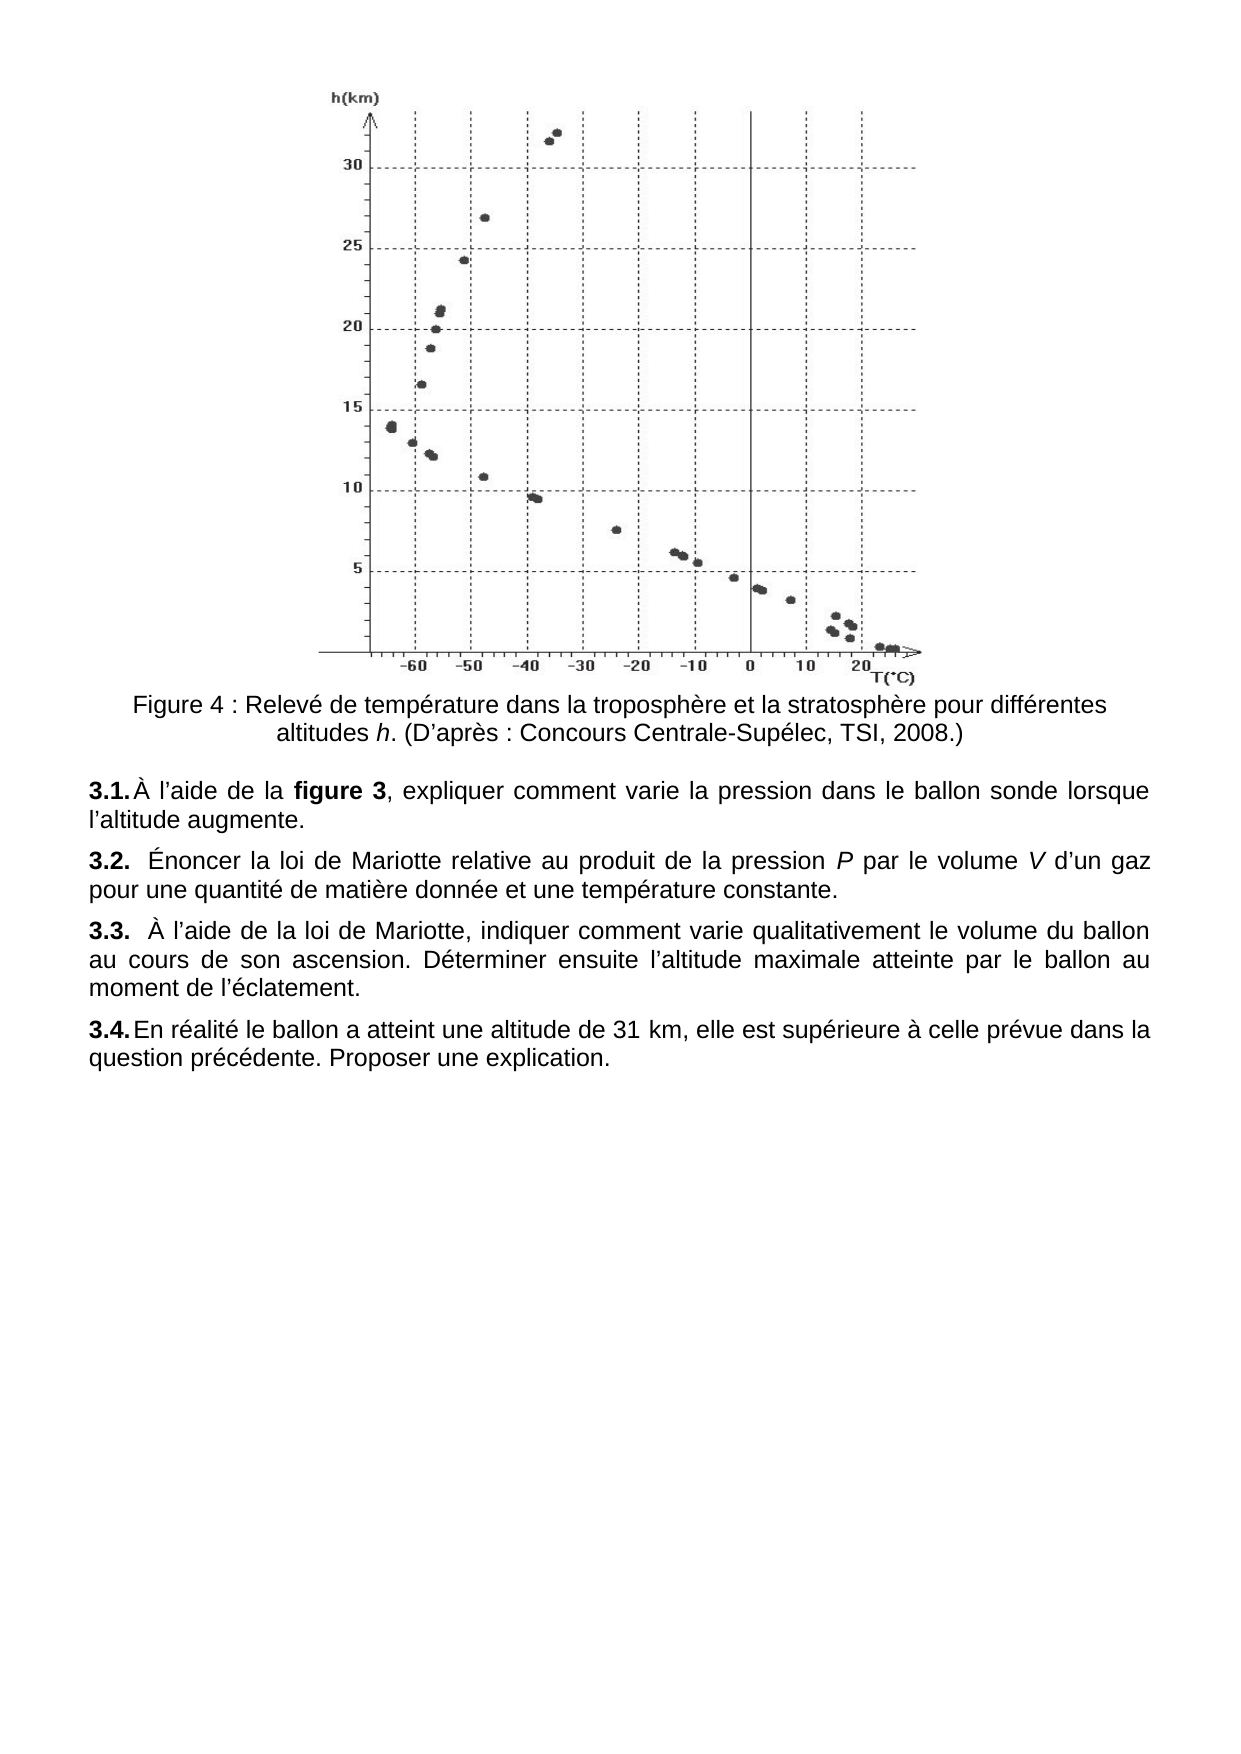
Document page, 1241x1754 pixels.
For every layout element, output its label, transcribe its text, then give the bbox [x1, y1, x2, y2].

list À l’aide de la figure 3, expliquer comment varie la pression dans le ballon sonde lorsque l’altitude augmente. [89, 776, 1152, 833]
list Énoncer la loi de Mariotte relative au produit de la pression P par le volume V d’un gaz pour une quantité de matière donnée et une température constante. [89, 846, 1152, 903]
picture [318, 89, 922, 690]
list À l’aide de la loi de Mariotte, indiquer comment varie qualitativement le volume du ballon au cours de son ascension. Déterminer ensuite l’altitude maximale atteinte par le ballon au moment de l’éclatement. [89, 916, 1152, 1002]
text Figure 4 : Relevé de température dans la troposphère et la stratosphère pour différentes altitudes h. (D’après : Concours Centrale-Supélec, TSI, 2008.) [89, 689, 1152, 747]
list En réalité le ballon a atteint une altitude de 31 km, elle est supérieure à celle prévue dans la question précédente. Proposer une explication. [89, 1014, 1152, 1072]
